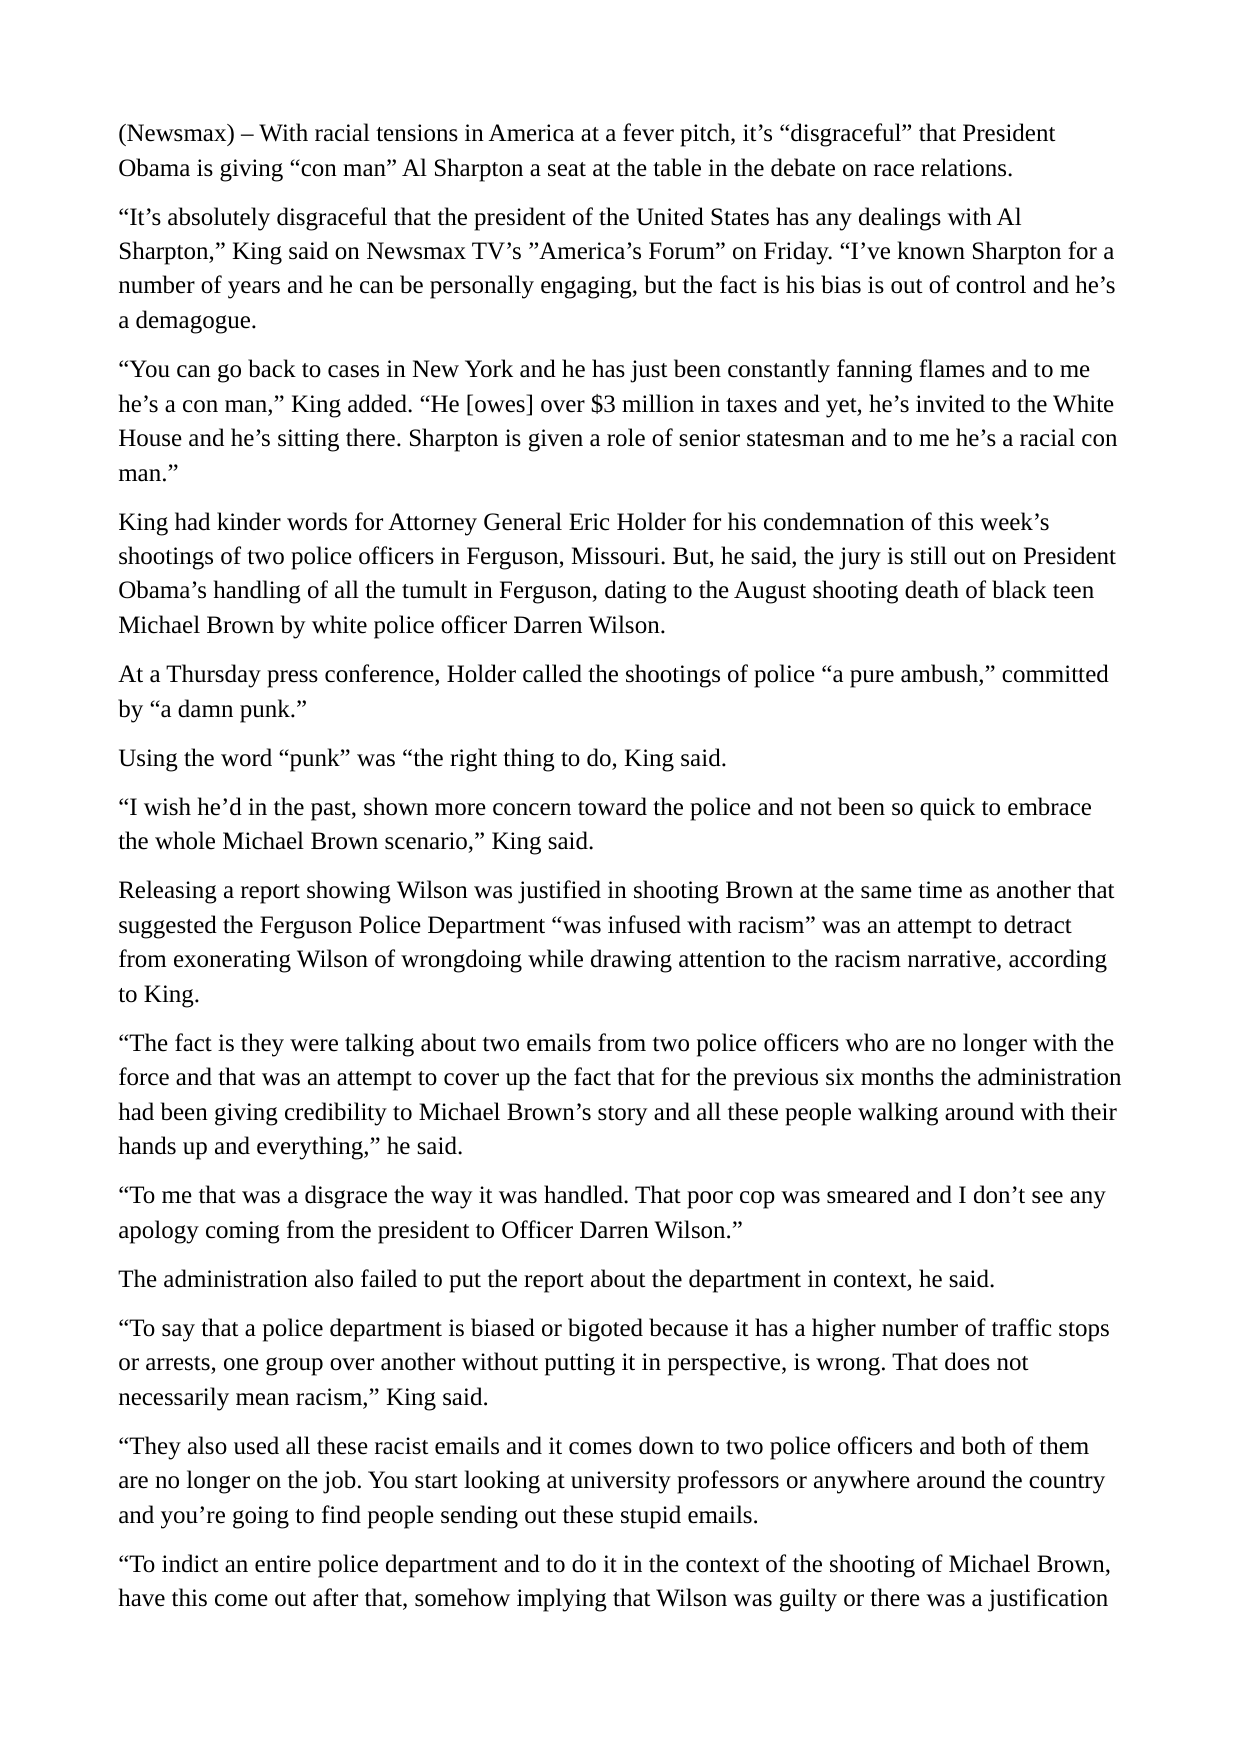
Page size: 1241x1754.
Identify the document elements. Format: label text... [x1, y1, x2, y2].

text “To indict an entire police department and to do it in the context of the shooting of Michael Brown, have this come out after that, somehow implying that Wilson was guilty or there was a justification [118, 1549, 1122, 1612]
text Releasing a report showing Wilson was justified in shooting Brown at the same time as another that suggested the Ferguson Police Department “was infused with racism” was an attempt to detract from exonerating Wilson of wrongdoing while drawing attention to the racism narrative, according to King. [118, 875, 1122, 1007]
text “You can go back to cases in New York and he has just been constantly fanning flames and to me he’s a con man,” King added. “He [owes] over $3 million in taxes and yet, he’s invited to the White House and he’s sitting there. Sharpton is given a role of senior statesman and to me he’s a racial con man.” [118, 354, 1122, 486]
text King had kinder words for Attorney General Eric Holder for his condemnation of this week’s shootings of two police officers in Ferguson, Missouri. But, he said, the jury is still out on President Obama’s handling of all the tumult in Ferguson, dating to the August shooting death of black teen Michael Brown by white police officer Darren Wilson. [118, 507, 1122, 639]
text “It’s absolutely disgraceful that the president of the United States has any dealings with Al Sharpton,” King said on Newsmax TV’s ”America’s Forum” on Friday. “I’ve known Sharpton for a number of years and he can be personally engaging, but the fact is his bias is out of control and he’s a demagogue. [118, 202, 1122, 334]
text At a Thursday press conference, Holder called the shootings of police “a pure ambush,” committed by “a damn punk.” [118, 659, 1122, 722]
text (Newsmax) – With racial tensions in America at a fever pitch, it’s “disgraceful” that President Obama is giving “con man” Al Sharpton a seat at the table in the debate on race relations. [118, 118, 1122, 181]
text The administration also failed to put the report about the department in context, he said. [118, 1264, 1122, 1293]
text “I wish he’d in the past, shown more concern toward the police and not been so quick to embrace the whole Michael Brown scenario,” King said. [118, 792, 1122, 855]
text Using the word “punk” was “the right thing to do, King said. [118, 743, 1122, 771]
text “The fact is they were talking about two emails from two police officers who are no longer with the force and that was an attempt to cover up the fact that for the previous six months the administration had been giving credibility to Michael Brown’s story and all these people walking around with their hands up and everything,” he said. [118, 1028, 1122, 1160]
text “To say that a police department is biased or bigoted because it has a higher number of traffic stops or arrests, one group over another without putting it in perspective, is wrong. That does not necessarily mean racism,” King said. [118, 1313, 1122, 1411]
text “To me that was a disgrace the way it was handled. That poor cop was smeared and I don’t see any apology coming from the president to Officer Darren Wilson.” [118, 1180, 1122, 1243]
text “They also used all these racist emails and it comes down to two police officers and both of them are no longer on the job. You start looking at university professors or anywhere around the country and you’re going to find people sending out these stupid emails. [118, 1431, 1122, 1529]
